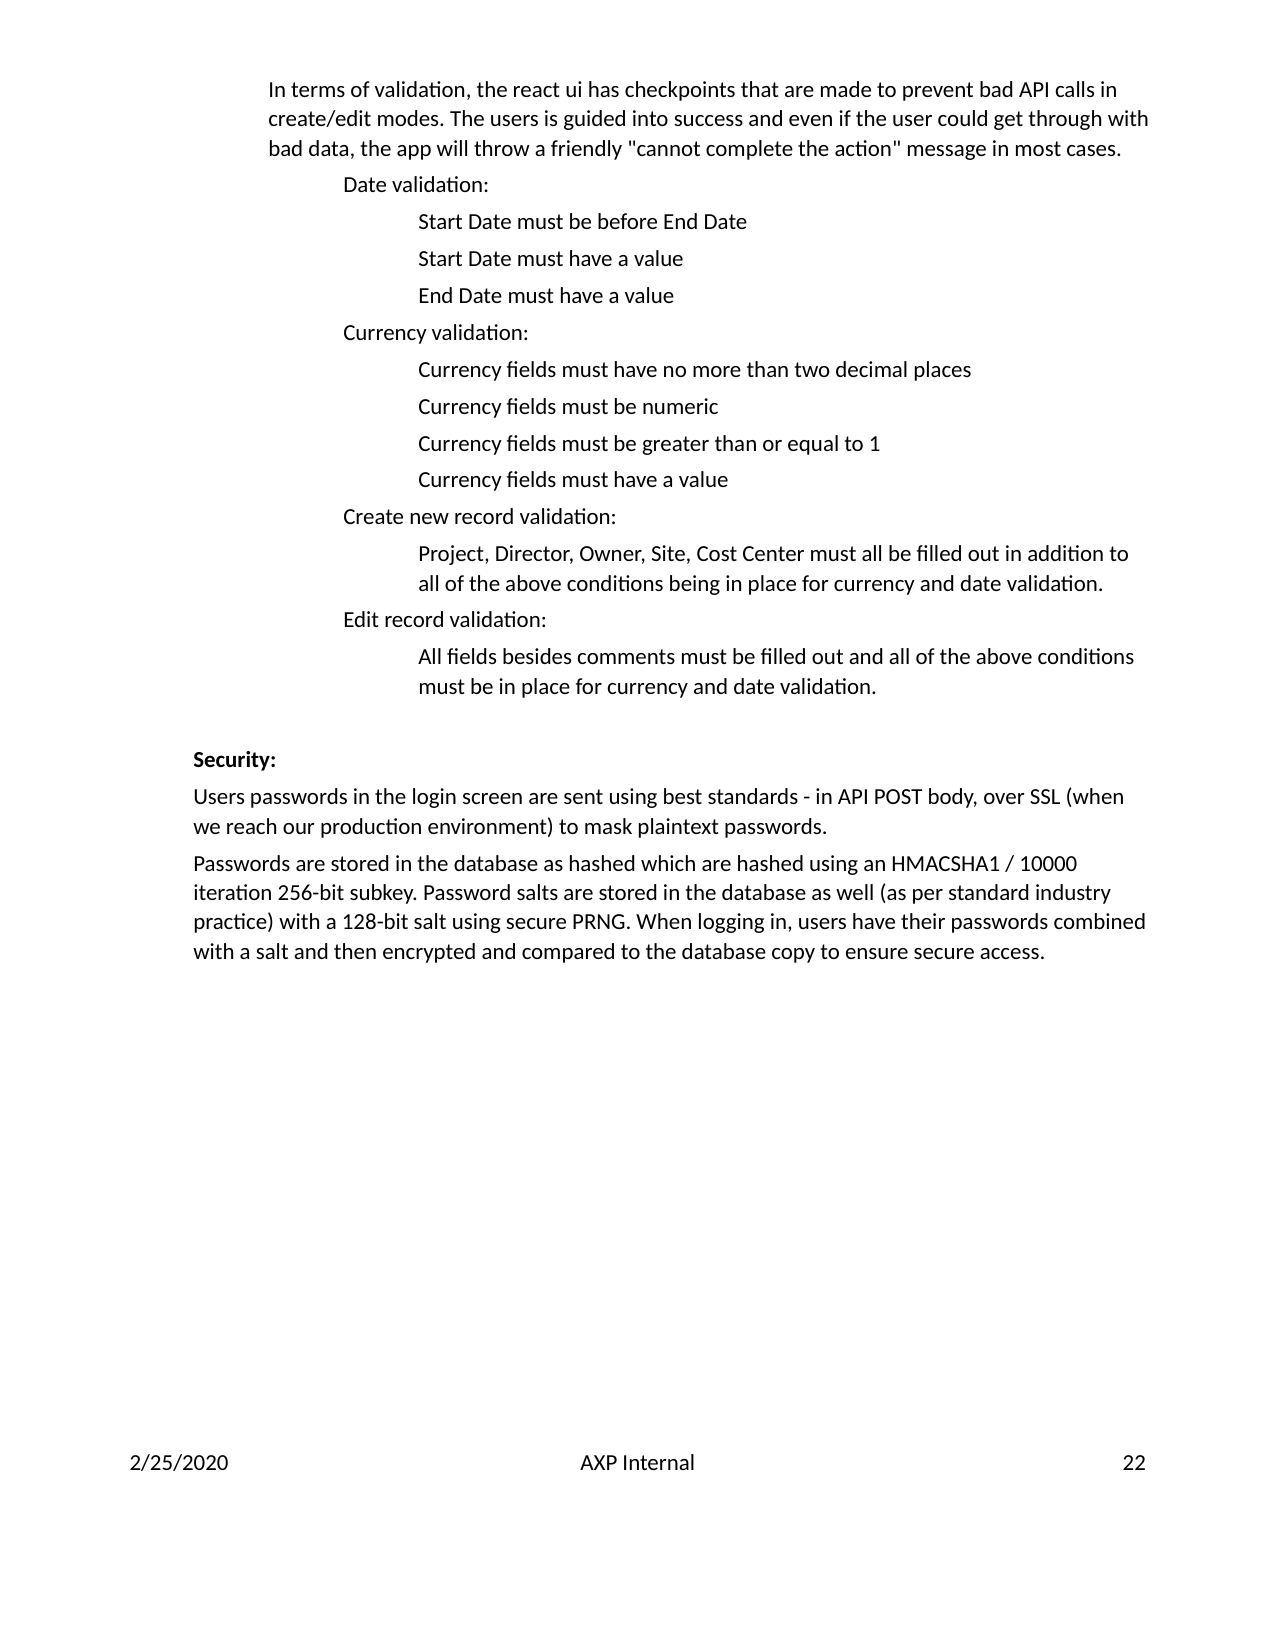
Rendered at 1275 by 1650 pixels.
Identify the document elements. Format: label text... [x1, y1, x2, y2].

text Edit record validation: [118, 606, 1157, 634]
text Passwords are stored in the database as hashed which are hashed using an HMACSHA1 / 10000 iteration 256-bit subkey. Password salts are stored in the database as well (as per standard industry practice) with a 128-bit salt using secure PRNG. When logging in, users have their passwords combined with a salt and then encrypted and compared to the database copy to ensure secure access. [118, 849, 1157, 965]
text In terms of validation, the react ui has checkpoints that are made to prevent bad API calls in create/edit modes. The users is guided into success and even if the user could get through with bad data, the app will throw a friendly "cannot complete the action" message in most cases. [268, 75, 1157, 162]
text Create new record validation: [118, 502, 1157, 531]
text Security: [118, 746, 1157, 774]
text End Date must have a value [118, 281, 1157, 309]
text Currency fields must have no more than two decimal places [118, 355, 1157, 383]
text Date validation: [118, 171, 1157, 199]
text All fields besides comments must be filled out and all of the above conditions must be in place for currency and date validation. [118, 642, 1157, 700]
text Project, Director, Owner, Site, Cost Center must all be filled out in addition to all of the above conditions being in place for currency and date validation. [118, 539, 1157, 597]
text Start Date must be before End Date [118, 207, 1157, 236]
text Currency fields must be greater than or equal to 1 [118, 429, 1157, 457]
text Currency validation: [118, 318, 1157, 346]
text Currency fields must be numeric [118, 392, 1157, 420]
text Currency fields must have a value [118, 466, 1157, 494]
text Users passwords in the login screen are sent using best standards - in API POST body, over SSL (when we reach our production environment) to mask plaintext passwords. [118, 782, 1157, 840]
text Start Date must have a value [118, 244, 1157, 272]
